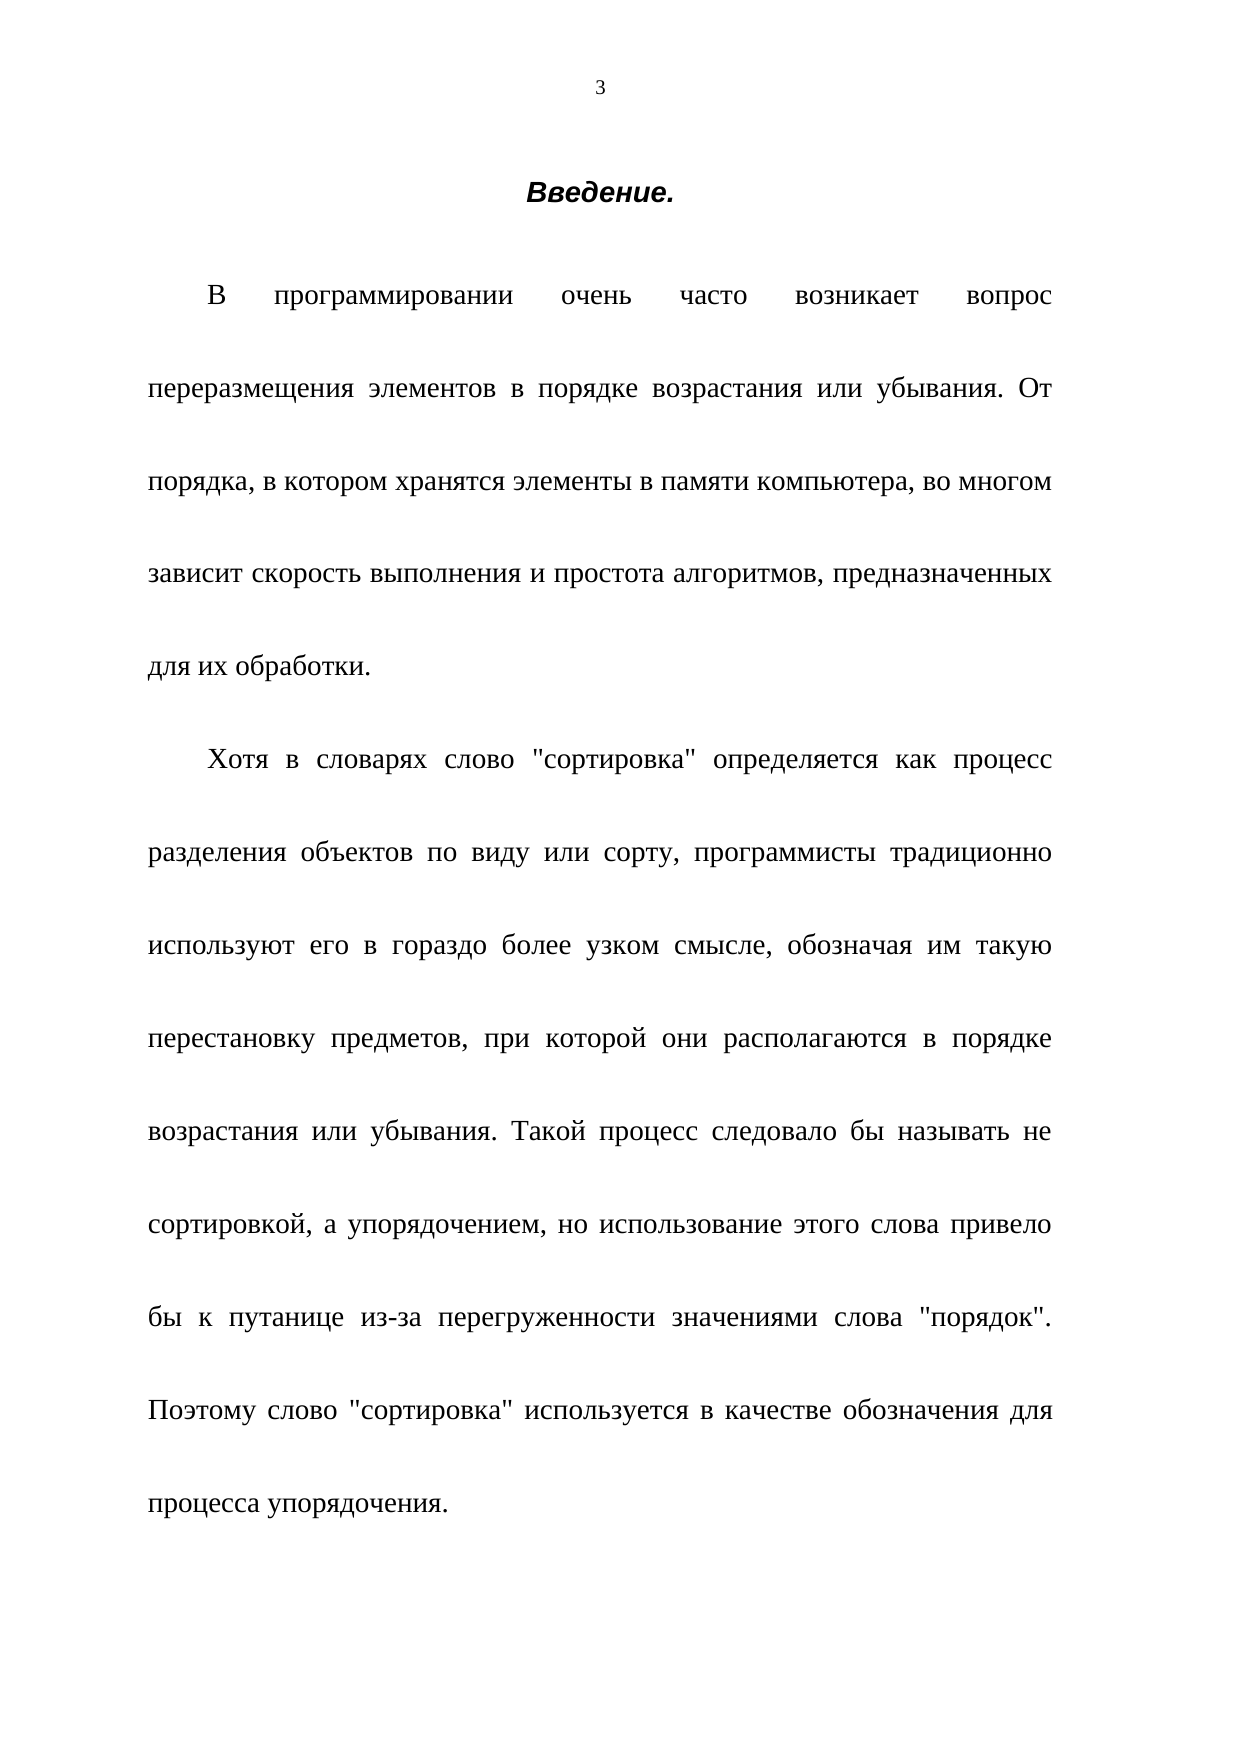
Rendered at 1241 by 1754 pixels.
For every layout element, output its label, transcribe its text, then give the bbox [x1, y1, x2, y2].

text В программировании очень часто возникает вопрос переразмещения элементов в порядке возрастания или убывания. От порядка, в котором хранятся элементы в памяти компьютера, во многом зависит скорость выполнения и простота алгоритмов, предназначенных для их обработки. [148, 248, 1053, 682]
text Хотя в словарях слово "сортировка" определяется как процесс разделения объектов по виду или сорту, программисты традиционно используют его в гораздо более узком смысле, обозначая им такую перестановку предметов, при которой они располагаются в порядке возрастания или убывания. Такой процесс следовало бы называть не сортировкой, а упорядочением, но использование этого слова привело бы к путанице из-за перегруженности значениями слова "порядок". Поэтому слово "сортировка" используется в качестве обозначения для процесса упорядочения. [148, 713, 1053, 1518]
subtitle Введение. [148, 175, 1053, 208]
